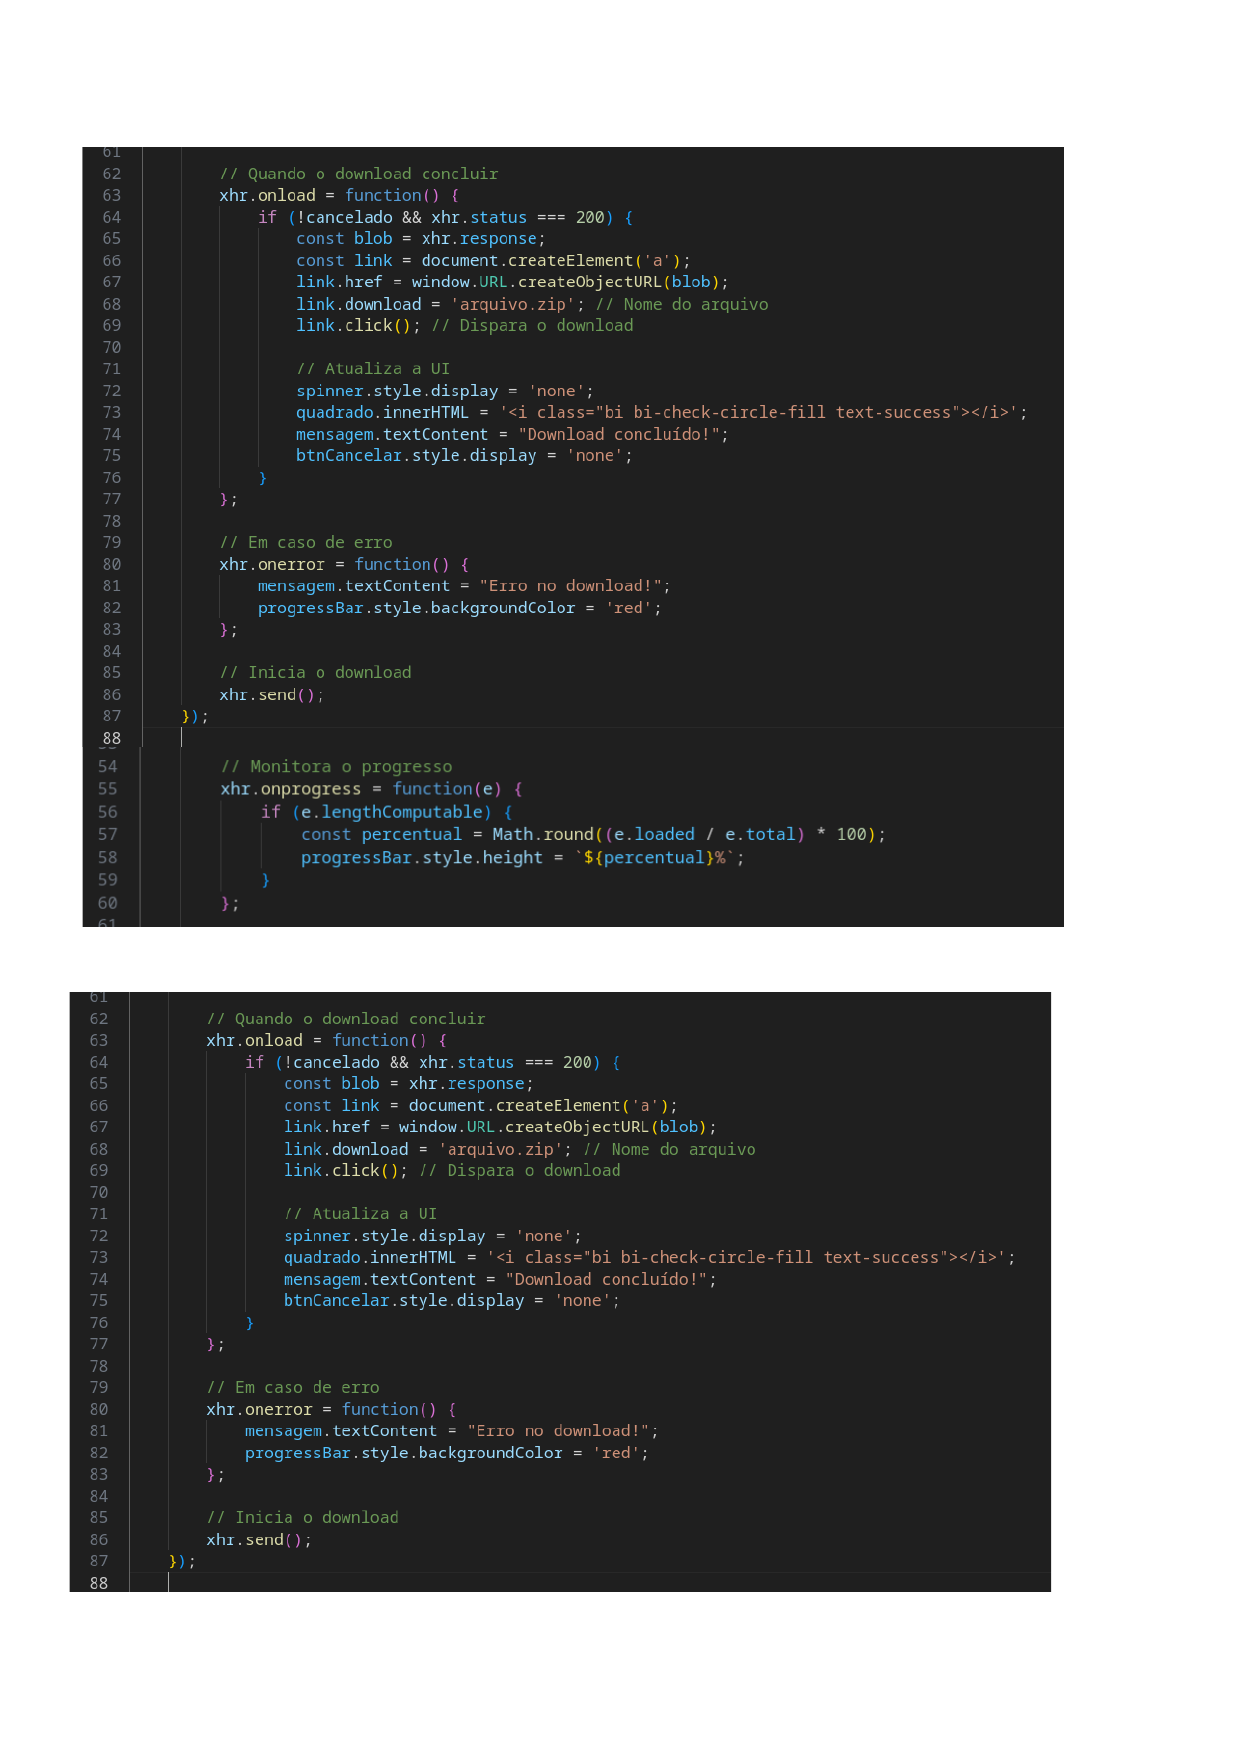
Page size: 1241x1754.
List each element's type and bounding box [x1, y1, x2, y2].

picture [82, 147, 1064, 927]
picture [69, 992, 1052, 1592]
